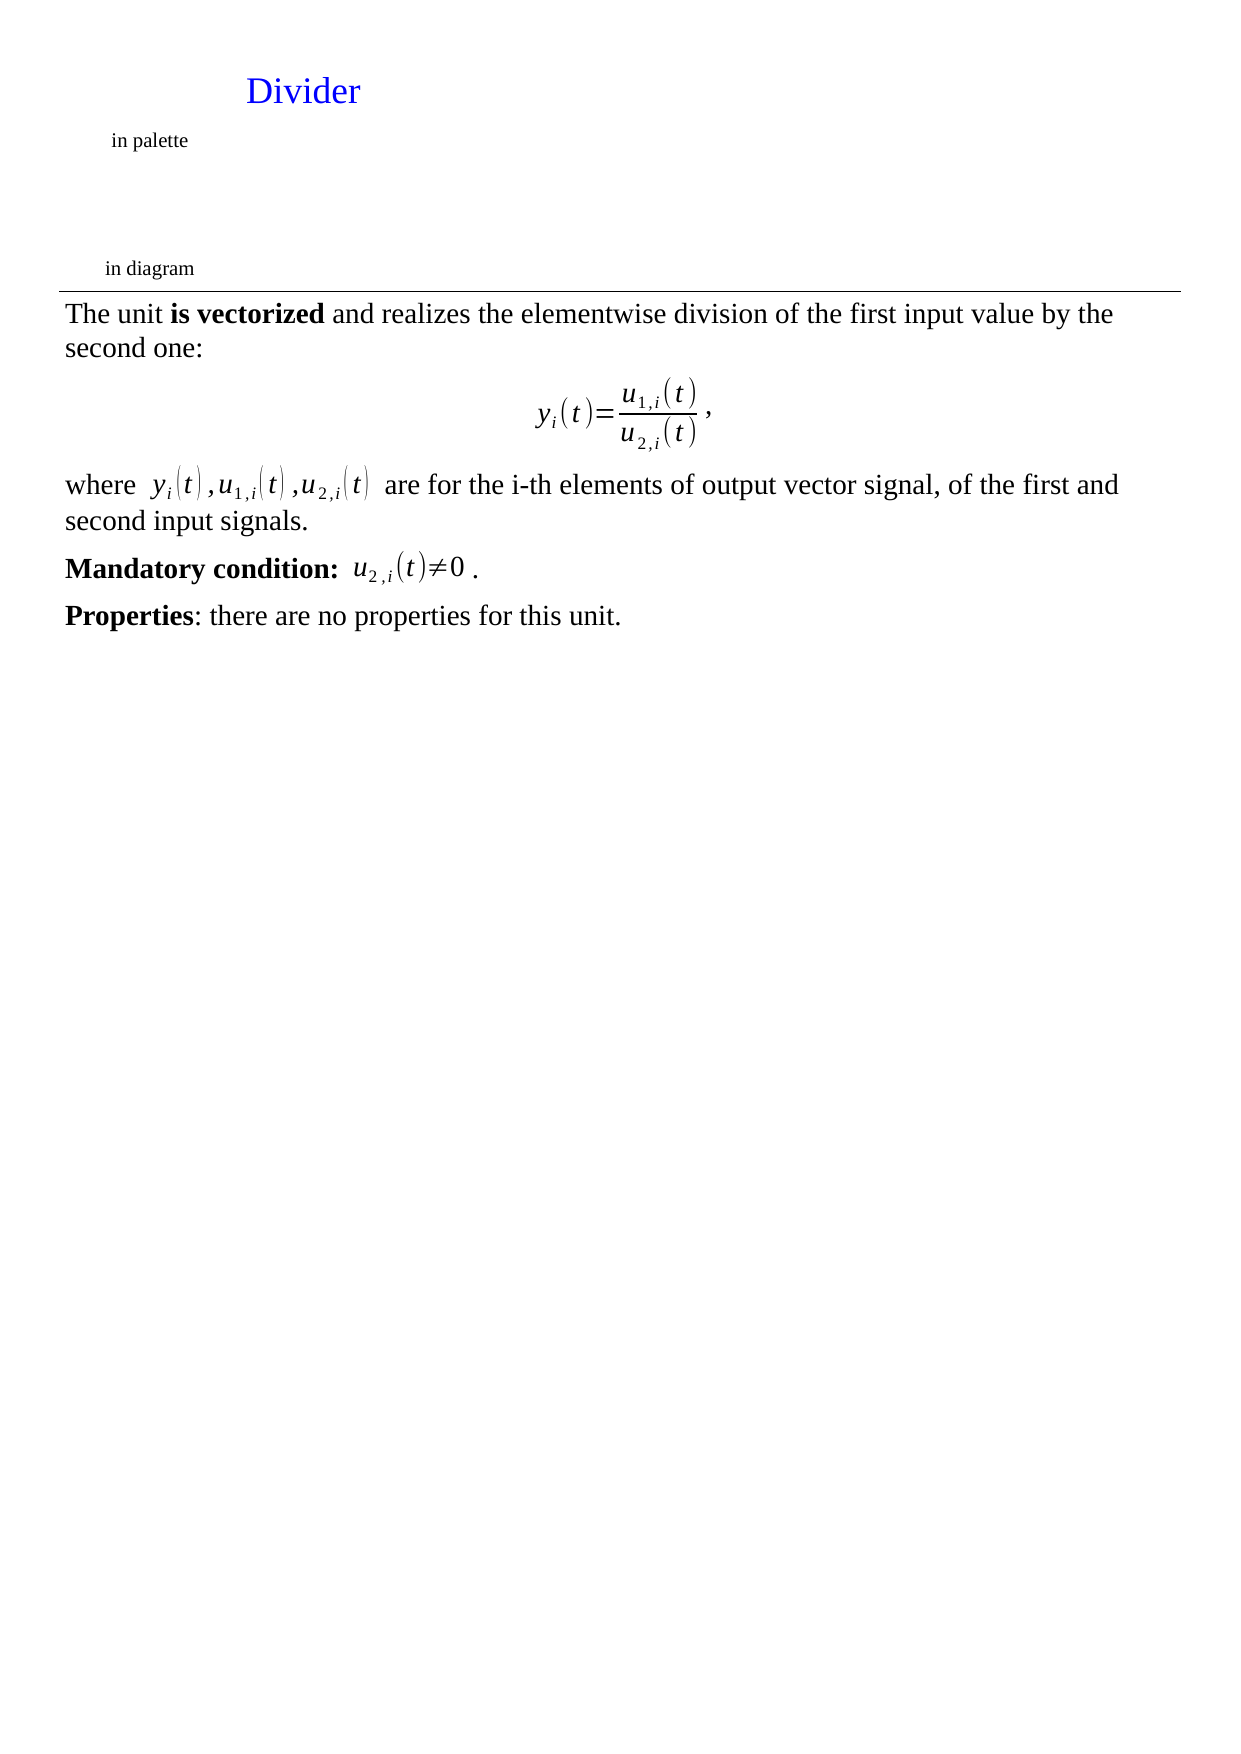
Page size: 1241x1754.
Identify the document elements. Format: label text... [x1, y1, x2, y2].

table_cell [59, 162, 240, 250]
table_cell [240, 162, 1181, 250]
table_cell [240, 122, 1181, 162]
table_header Divider [240, 59, 1181, 122]
table_cell in palette [59, 122, 240, 162]
table_cell in diagram [59, 250, 240, 291]
table_cell [240, 250, 1181, 291]
table_cell The unit is vectorized and realizes the elementwise division of the first input value by the second one: , where are for the i-th elements of output vector signal, of the first and second input signals. Mandatory condition: . Properties: there are no properties for this unit. [59, 292, 1181, 650]
table_header [59, 59, 240, 122]
